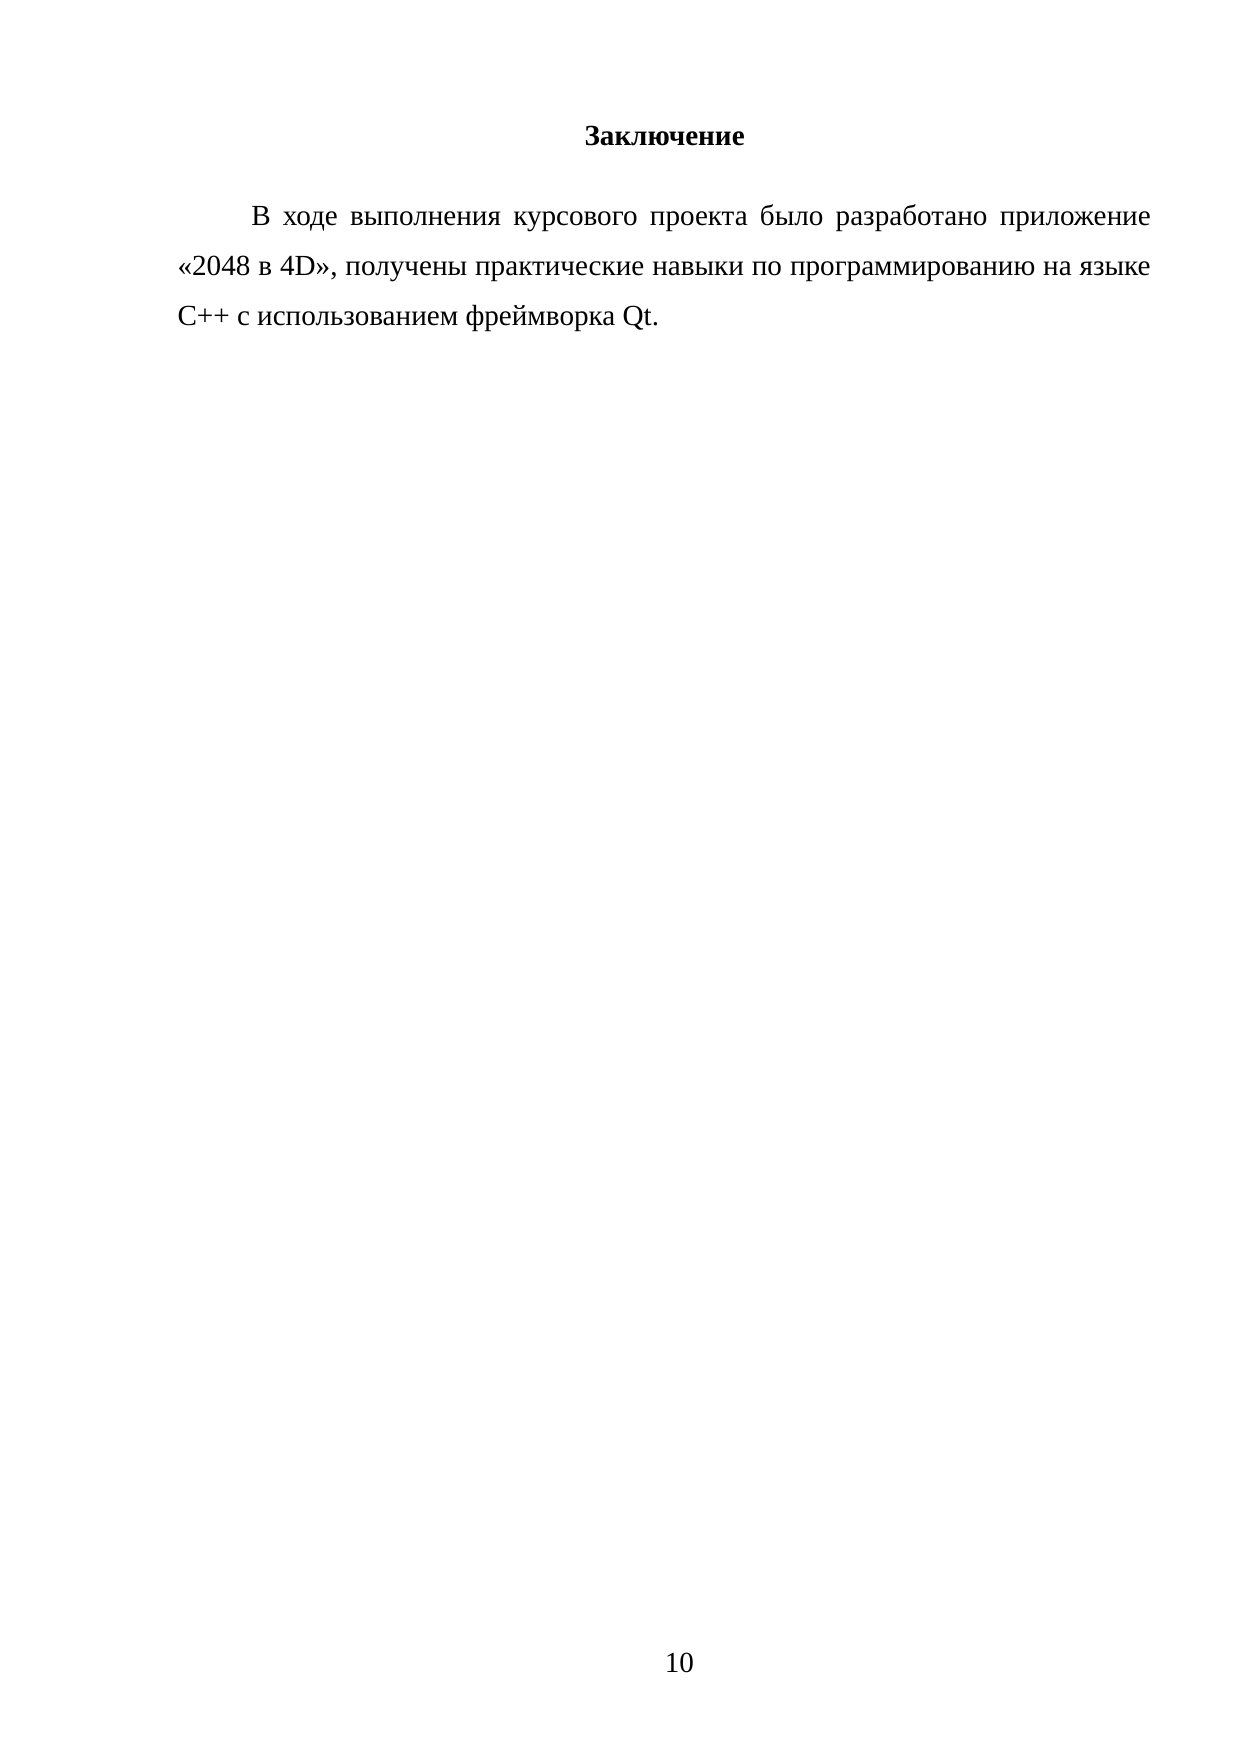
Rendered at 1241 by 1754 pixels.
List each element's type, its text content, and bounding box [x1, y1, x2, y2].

title Заключение [177, 118, 1152, 152]
text В ходе выполнения курсового проекта было разработано приложение «2048 в 4D», получены практические навыки по программированию на языке С++ с использованием фреймворка Qt. [177, 198, 1152, 332]
